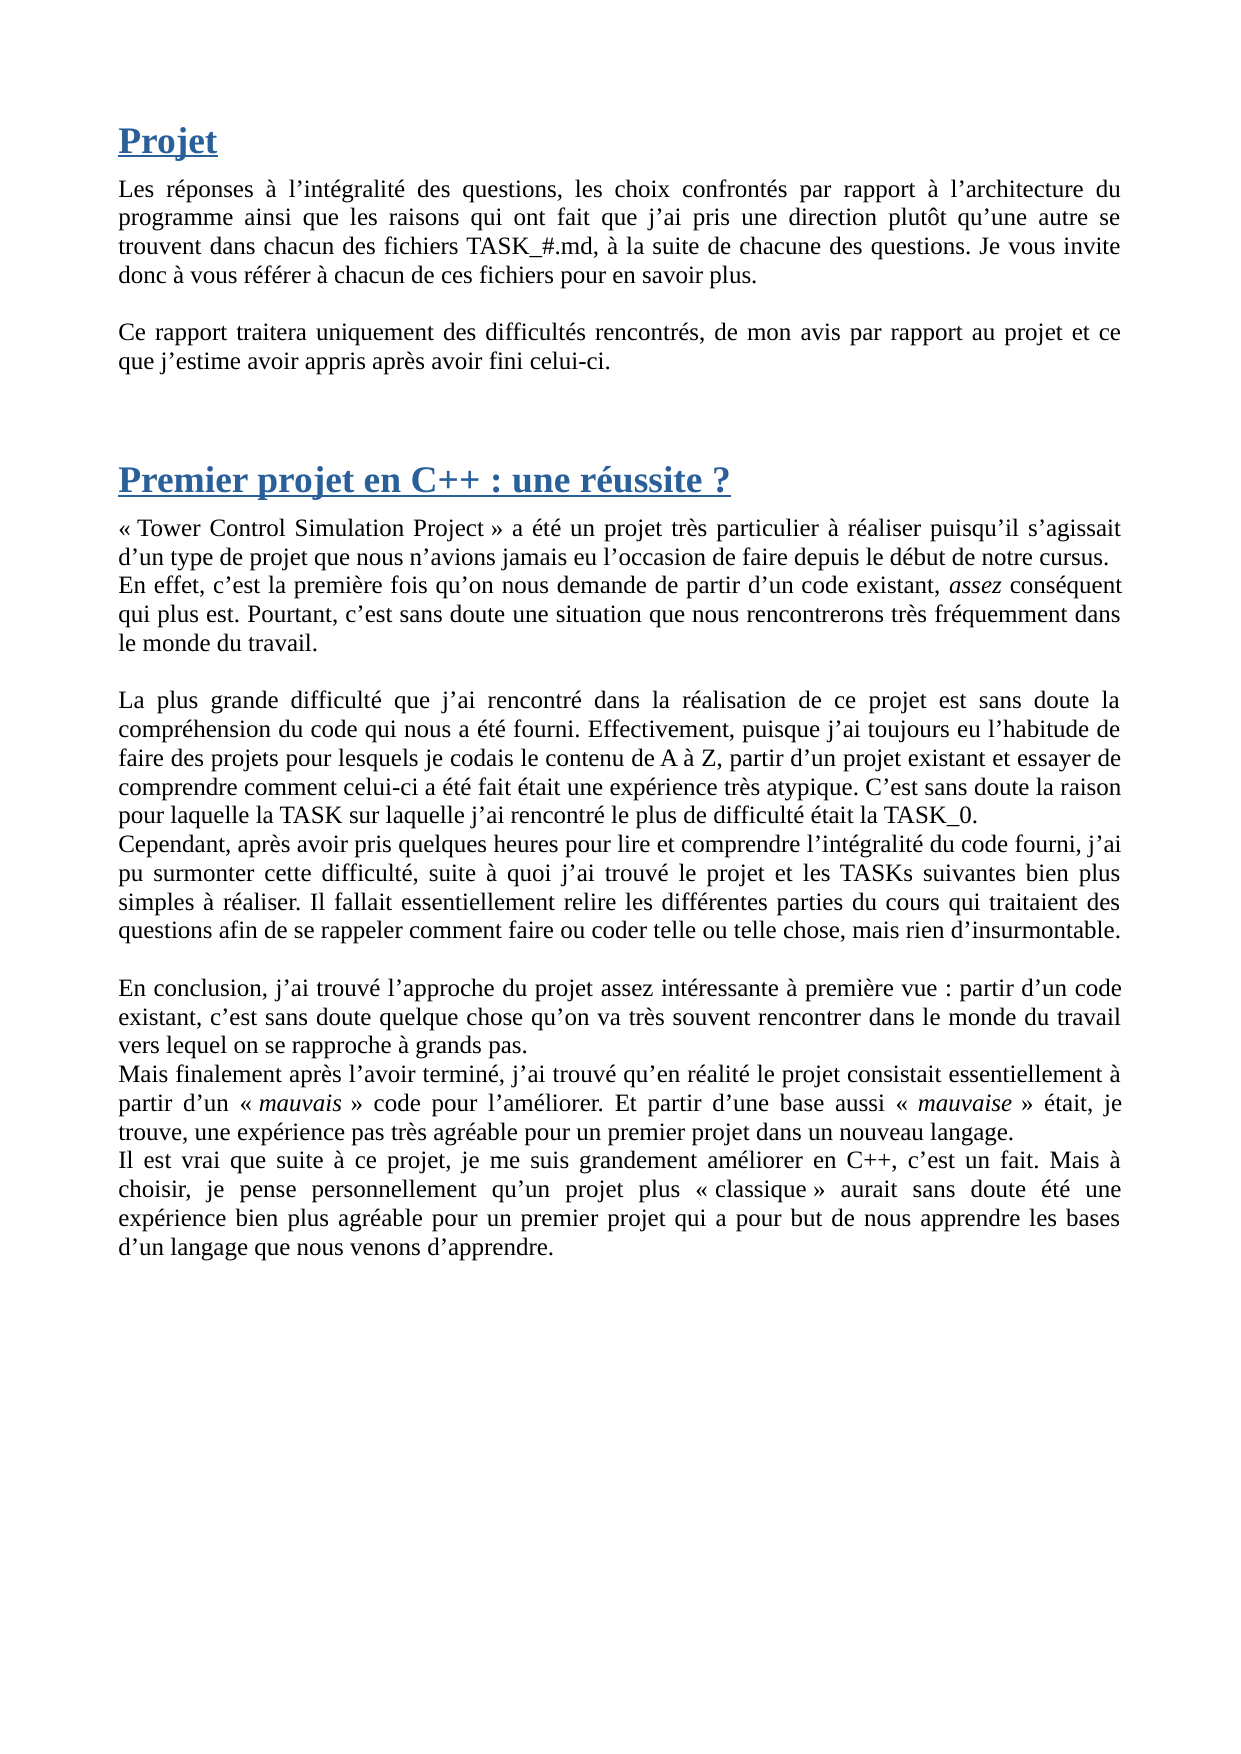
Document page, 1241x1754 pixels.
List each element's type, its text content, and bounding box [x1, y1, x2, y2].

text En conclusion, j’ai trouvé l’approche du projet assez intéressante à première vue : partir d’un code existant, c’est sans doute quelque chose qu’on va très souvent rencontrer dans le monde du travail vers lequel on se rapproche à grands pas. [118, 973, 1122, 1059]
text En effet, c’est la première fois qu’on nous demande de partir d’un code existant, assez conséquent qui plus est. Pourtant, c’est sans doute une situation que nous rencontrerons très fréquemment dans le monde du travail. [118, 571, 1122, 657]
text La plus grande difficulté que j’ai rencontré dans la réalisation de ce projet est sans doute la compréhension du code qui nous a été fourni. Effectivement, puisque j’ai toujours eu l’habitude de faire des projets pour lesquels je codais le contenu de A à Z, partir d’un projet existant et essayer de comprendre comment celui-ci a été fait était une expérience très atypique. C’est sans doute la raison pour laquelle la TASK sur laquelle j’ai rencontré le plus de difficulté était la TASK_0. [118, 686, 1122, 829]
text Cependant, après avoir pris quelques heures pour lire et comprendre l’intégralité du code fourni, j’ai pu surmonter cette difficulté, suite à quoi j’ai trouvé le projet et les TASKs suivantes bien plus simples à réaliser. Il fallait essentiellement relire les différentes parties du cours qui traitaient des questions afin de se rappeler comment faire ou coder telle ou telle chose, mais rien d’insurmontable. [118, 829, 1122, 944]
text Ce rapport traitera uniquement des difficultés rencontrés, de mon avis par rapport au projet et ce que j’estime avoir appris après avoir fini celui-ci. [118, 317, 1122, 375]
text « Tower Control Simulation Project » a été un projet très particulier à réaliser puisqu’il s’agissait d’un type de projet que nous n’avions jamais eu l’occasion de faire depuis le début de notre cursus. [118, 513, 1122, 571]
subtitle Projet [118, 118, 1122, 161]
subtitle Premier projet en C++ : une réussite ? [118, 457, 1122, 501]
text Mais finalement après l’avoir terminé, j’ai trouvé qu’en réalité le projet consistait essentiellement à partir d’un « mauvais » code pour l’améliorer. Et partir d’une base aussi « mauvaise » était, je trouve, une expérience pas très agréable pour un premier projet dans un nouveau langage. [118, 1059, 1122, 1146]
text Il est vrai que suite à ce projet, je me suis grandement améliorer en C++, c’est un fait. Mais à choisir, je pense personnellement qu’un projet plus « classique » aurait sans doute été une expérience bien plus agréable pour un premier projet qui a pour but de nous apprendre les bases d’un langage que nous venons d’apprendre. [118, 1146, 1122, 1261]
text Les réponses à l’intégralité des questions, les choix confrontés par rapport à l’architecture du programme ainsi que les raisons qui ont fait que j’ai pris une direction plutôt qu’une autre se trouvent dans chacun des fichiers TASK_#.md, à la suite de chacune des questions. Je vous invite donc à vous référer à chacun de ces fichiers pour en savoir plus. [118, 174, 1122, 289]
